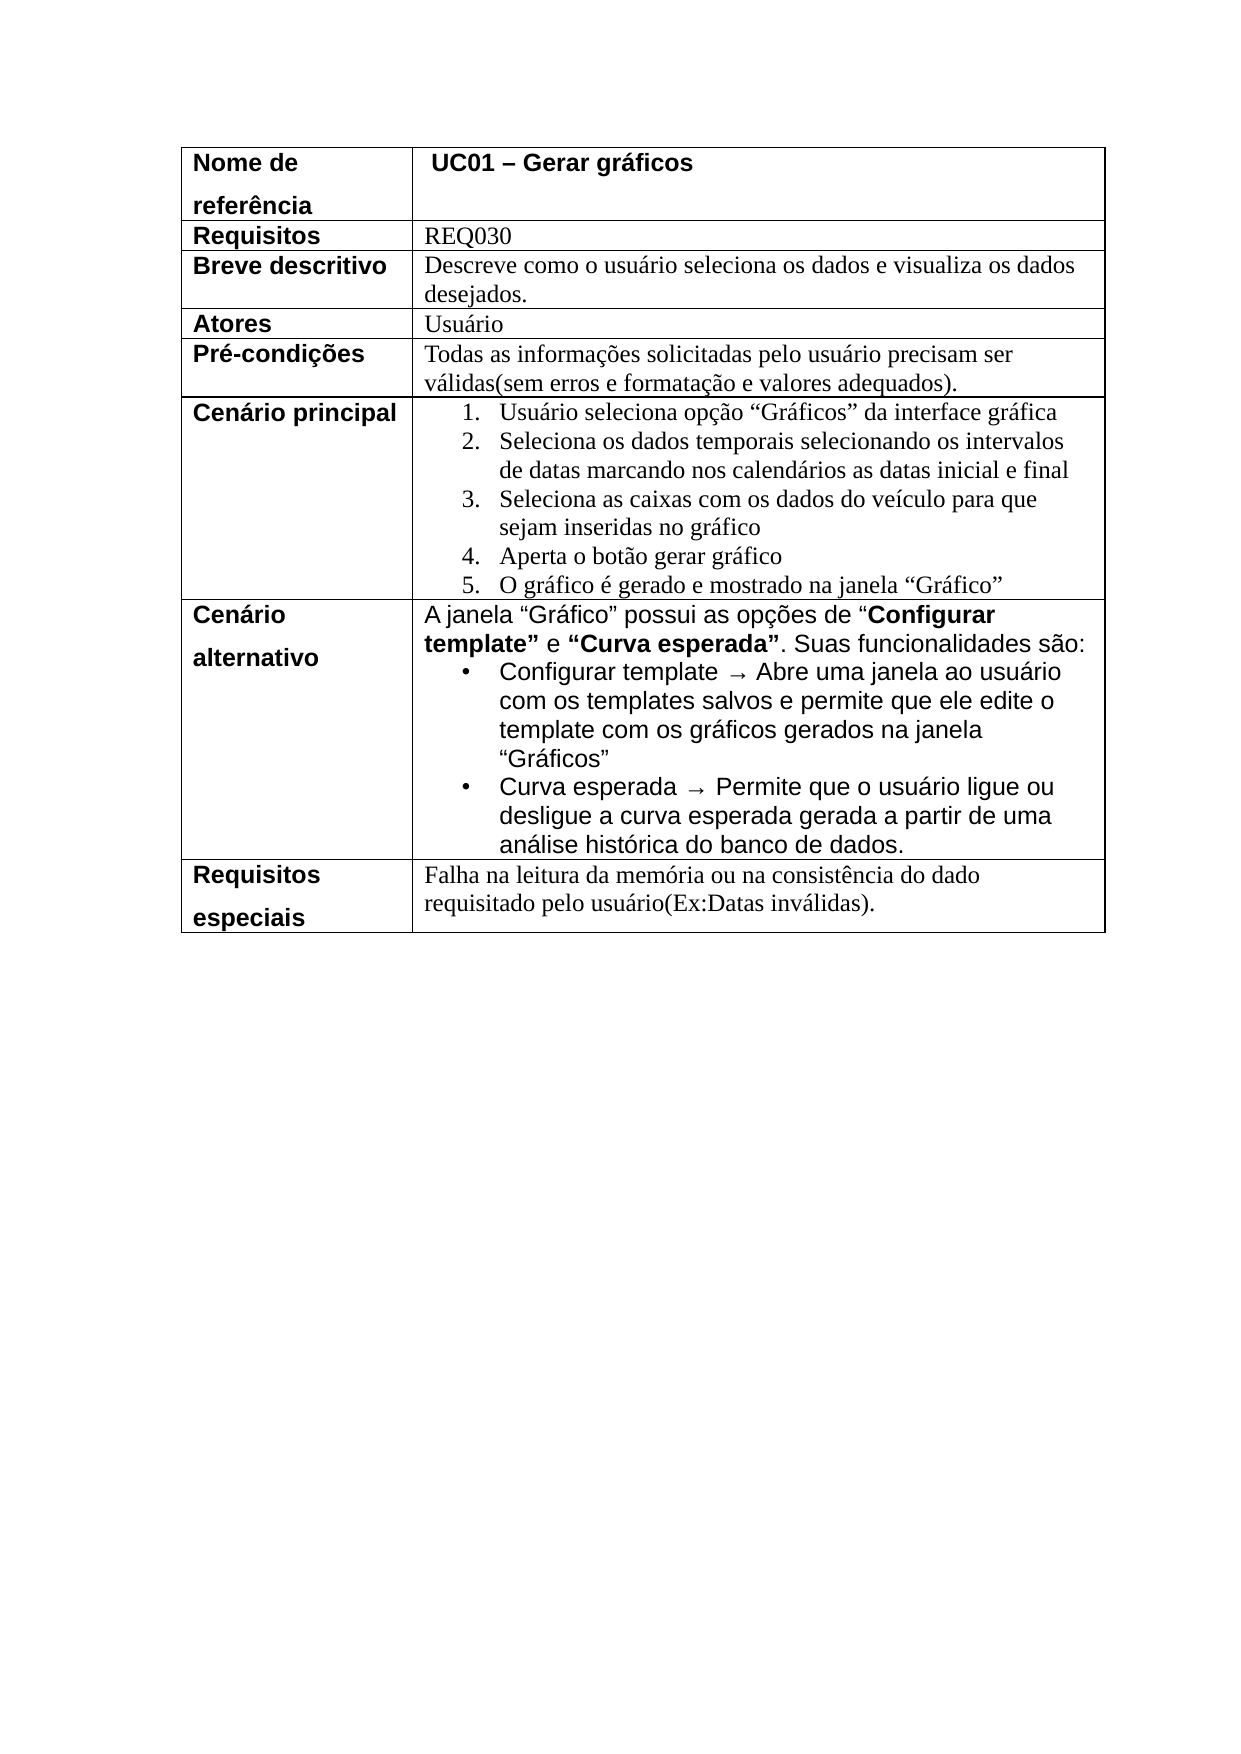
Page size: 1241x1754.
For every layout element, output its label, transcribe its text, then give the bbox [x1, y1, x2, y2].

table_cell REQ030 [413, 221, 1104, 249]
table_cell Requisitos [182, 221, 412, 249]
table_cell Pré-condições [182, 339, 412, 396]
table_cell A janela “Gráfico” possui as opções de “Configurar template” e “Curva esperada”. Suas funcionalidades são: Configurar template → Abre uma janela ao usuário com os templates salvos e permite que ele edite o template com os gráficos gerados na janela “Gráficos” Curva esperada → Permite que o usuário ligue ou desligue a curva esperada gerada a partir de uma análise histórica do banco de dados. [413, 600, 1104, 859]
table_cell Falha na leitura da memória ou na consistência do dado requisitado pelo usuário(Ex:Datas inválidas). [413, 860, 1104, 932]
table_cell Atores [182, 309, 412, 338]
table_cell Usuário [413, 309, 1104, 338]
table_cell Usuário seleciona opção “Gráficos” da interface gráfica Seleciona os dados temporais selecionando os intervalos de datas marcando nos calendários as datas inicial e final Seleciona as caixas com os dados do veículo para que sejam inseridas no gráfico Aperta o botão gerar gráfico O gráfico é gerado e mostrado na janela “Gráfico” [413, 398, 1104, 599]
table_cell Todas as informações solicitadas pelo usuário precisam ser válidas(sem erros e formatação e valores adequados). [413, 339, 1104, 396]
table_header UC01 – Gerar gráficos [413, 148, 1104, 220]
table_cell Cenário alternativo [182, 600, 412, 859]
table_header Nome de referência [182, 148, 412, 220]
table_cell Breve descritivo [182, 251, 412, 308]
table_cell Cenário principal [182, 398, 412, 599]
table_cell Requisitos especiais [182, 860, 412, 932]
table_cell Descreve como o usuário seleciona os dados e visualiza os dados desejados. [413, 251, 1104, 308]
